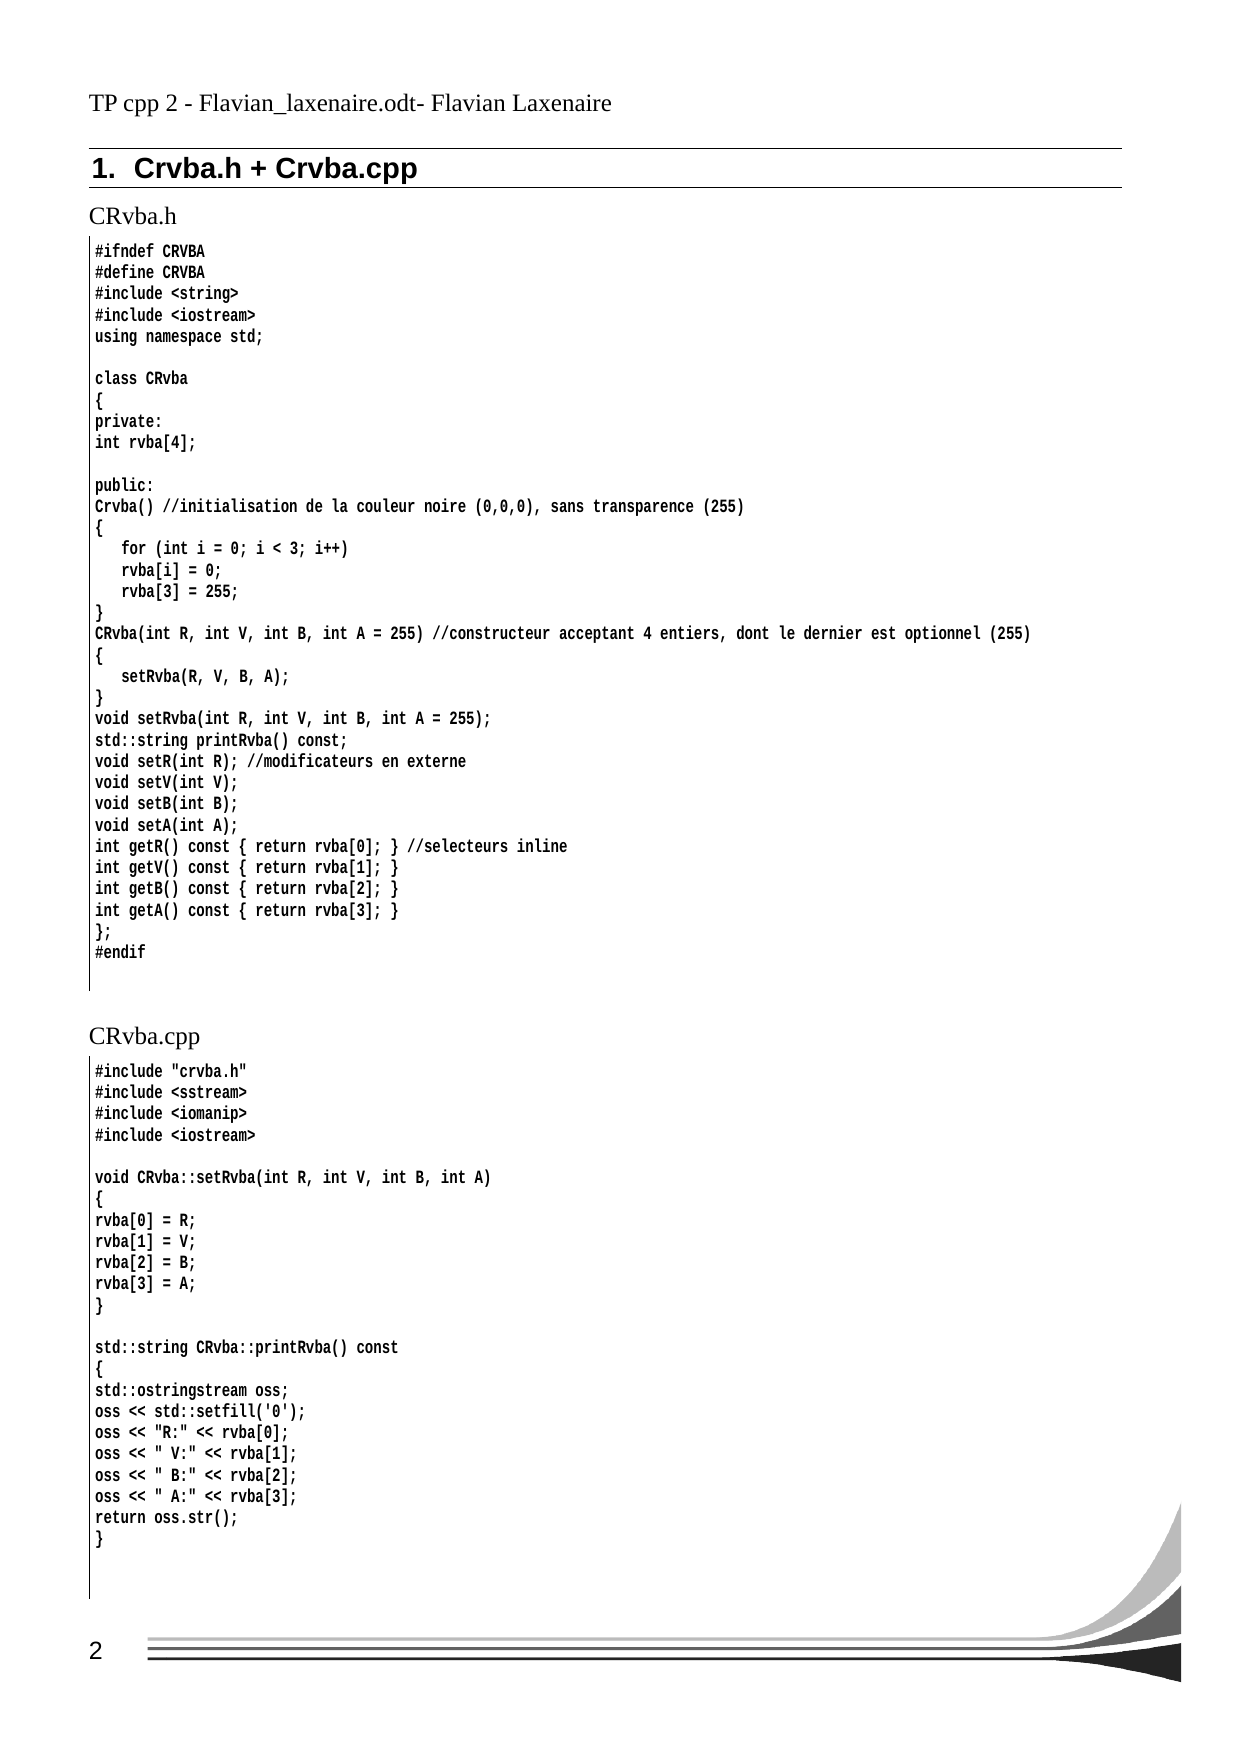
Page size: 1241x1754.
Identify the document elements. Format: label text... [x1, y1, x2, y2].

text void setR(int R); //modificateurs en externe [90, 752, 1122, 773]
text } [90, 1295, 1122, 1317]
text } [90, 1529, 147, 1550]
text #endif [90, 943, 1122, 964]
text #ifndef CRVBA [90, 236, 1122, 263]
text Crvba() //initialisation de la couleur noire (0,0,0), sans transparence (255) [90, 497, 1122, 518]
text rvba[3] = 255; [90, 582, 1122, 603]
text { [90, 645, 1122, 667]
text rvba[i] = 0; [90, 560, 1122, 582]
text std::ostringstream oss; [90, 1380, 1122, 1402]
text void setRvba(int R, int V, int B, int A = 255); [90, 709, 1122, 730]
text oss << " A:" << rvba[3]; [90, 1487, 1122, 1508]
text std::string printRvba() const; [90, 730, 1122, 752]
text { [90, 518, 1122, 539]
text #include <string> [90, 284, 1122, 305]
text CRvba(int R, int V, int B, int A = 255) //constructeur acceptant 4 entiers, dont le dernier est optionnel (255) [90, 624, 1122, 645]
text class CRvba [90, 369, 1122, 390]
text oss << std::setfill('0'); [90, 1402, 1122, 1423]
picture [147, 1500, 1182, 1683]
text public: [90, 475, 1122, 497]
text rvba[3] = A; [90, 1274, 1122, 1295]
text rvba[1] = V; [90, 1232, 1122, 1253]
text CRvba.cpp [88, 1021, 1122, 1050]
text #include <iostream> [90, 305, 1122, 327]
text void setB(int B); [90, 794, 1122, 815]
text oss << " V:" << rvba[1]; [90, 1444, 1122, 1465]
text return oss.str(); [90, 1508, 147, 1529]
text void setA(int A); [90, 815, 1122, 837]
text rvba[2] = B; [90, 1253, 1122, 1274]
text int getV() const { return rvba[1]; } [90, 858, 1122, 879]
text int getB() const { return rvba[2]; } [90, 879, 1122, 900]
text setRvba(R, V, B, A); [90, 667, 1122, 688]
text { [90, 1189, 1122, 1210]
text } [90, 603, 1122, 624]
text void CRvba::setRvba(int R, int V, int B, int A) [90, 1168, 1122, 1189]
text using namespace std; [90, 327, 1122, 348]
text } [90, 688, 1122, 709]
text rvba[0] = R; [90, 1210, 1122, 1232]
text { [90, 1359, 1122, 1380]
text { [90, 390, 1122, 412]
text std::string CRvba::printRvba() const [90, 1338, 1122, 1359]
text for (int i = 0; i < 3; i++) [90, 539, 1122, 560]
text int rvba[4]; [90, 433, 1122, 454]
text oss << "R:" << rvba[0]; [90, 1423, 1122, 1444]
text }; [90, 922, 1122, 943]
subtitle Crvba.h + Crvba.cpp [88, 149, 1122, 188]
text void setV(int V); [90, 773, 1122, 794]
text CRvba.h [88, 201, 1122, 230]
text int getA() const { return rvba[3]; } [90, 900, 1122, 922]
text oss << " B:" << rvba[2]; [90, 1465, 1122, 1487]
text #include "crvba.h" [90, 1056, 1122, 1083]
text private: [90, 412, 1122, 433]
text #include <iomanip> [90, 1104, 1122, 1125]
text int getR() const { return rvba[0]; } //selecteurs inline [90, 837, 1122, 858]
text #include <iostream> [90, 1125, 1122, 1147]
text #include <sstream> [90, 1083, 1122, 1104]
text #define CRVBA [90, 263, 1122, 284]
